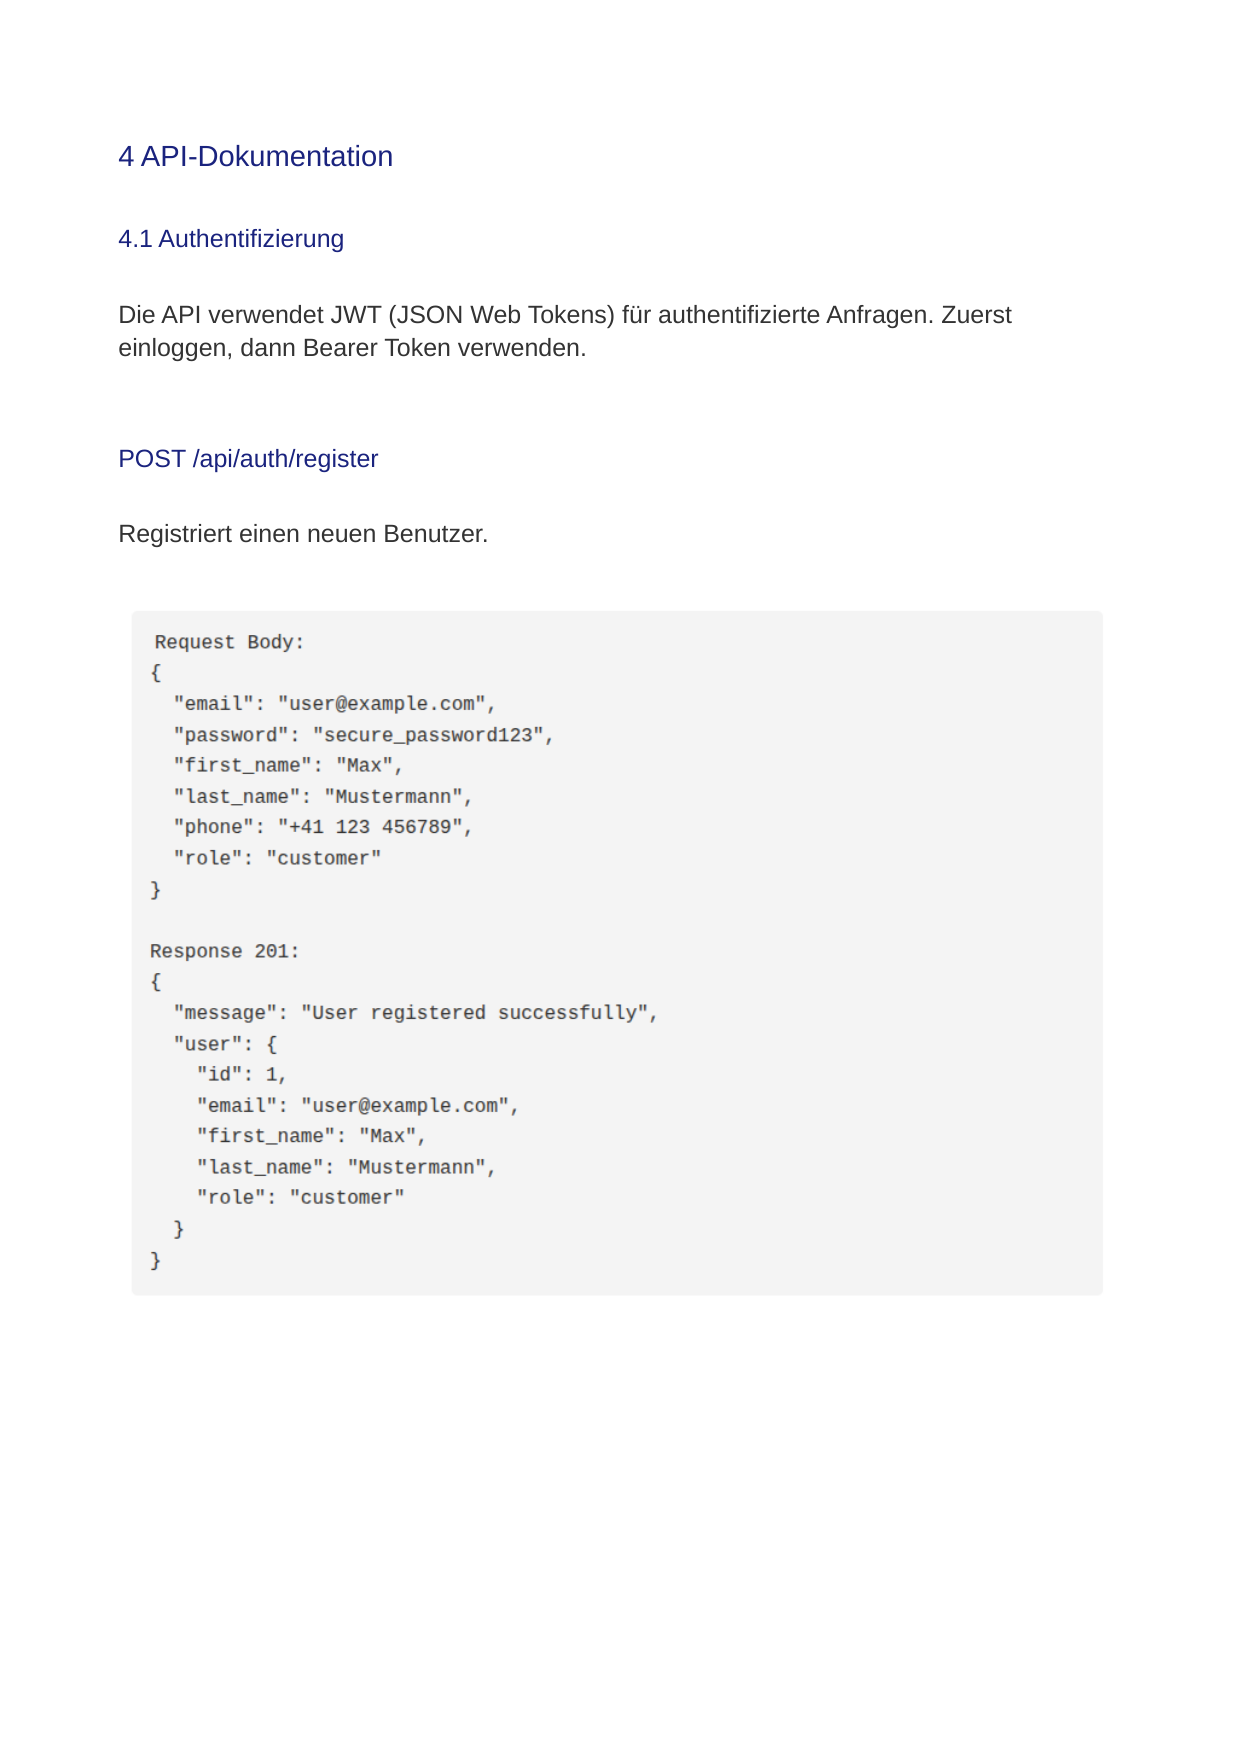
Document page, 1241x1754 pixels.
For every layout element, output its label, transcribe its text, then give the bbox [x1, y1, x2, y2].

subtitle POST /api/auth/register [118, 444, 1122, 473]
picture [121, 599, 1119, 1304]
text Registriert einen neuen Benutzer. [118, 519, 1122, 548]
subtitle 4 API-Dokumentation [118, 139, 1122, 172]
text Die API verwendet JWT (JSON Web Tokens) für authentifizierte Anfragen. Zuerst einloggen, dann Bearer Token verwenden. [118, 300, 1122, 361]
subtitle 4.1 Authentifizierung [118, 224, 1122, 253]
